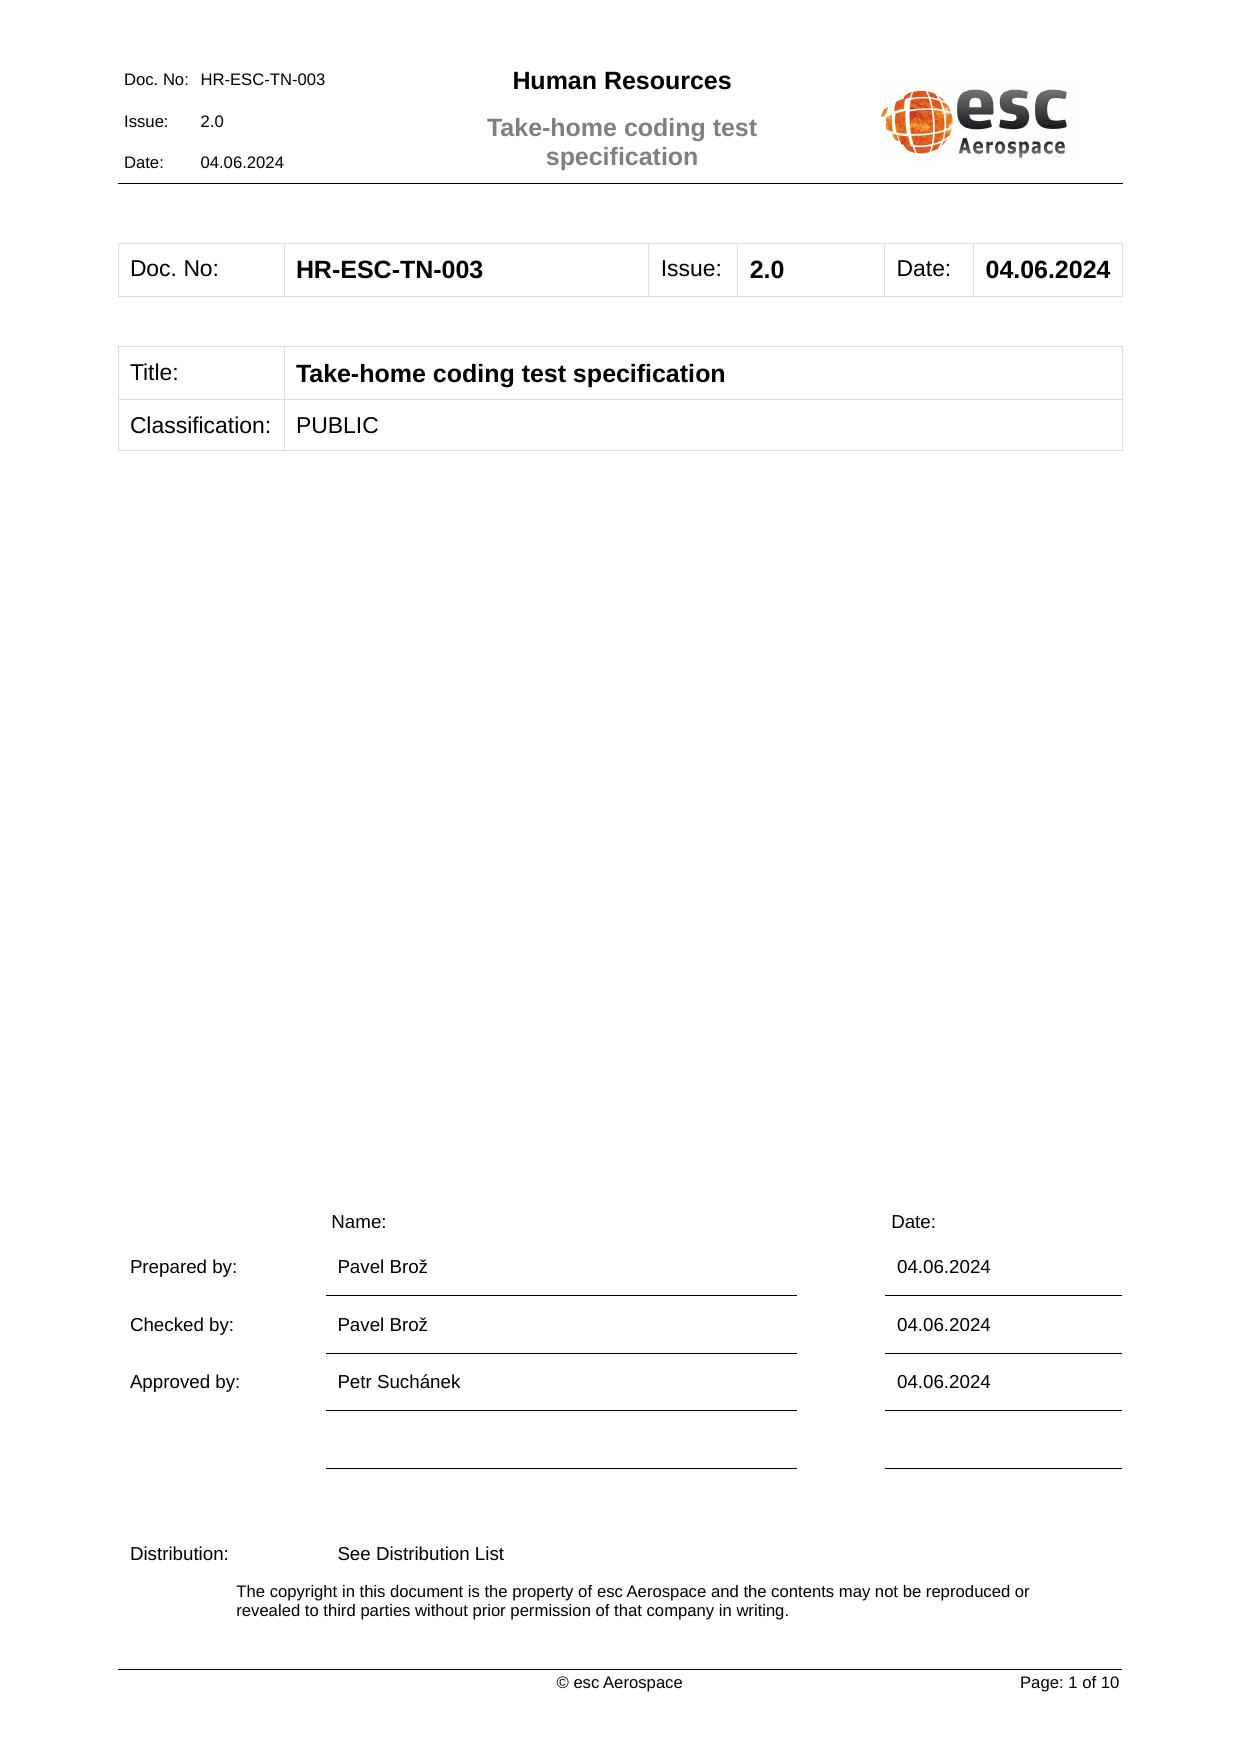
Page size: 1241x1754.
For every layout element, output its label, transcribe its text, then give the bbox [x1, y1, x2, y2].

table_cell Pavel Brož [326, 1296, 797, 1352]
table_cell [326, 1411, 797, 1468]
table_cell [885, 1411, 1122, 1468]
text The copyright in this document is the property of esc Aerospace and the contents may not be reproduced or revealed to third parties without prior permission of that company in writing. [236, 1582, 1063, 1620]
table_cell Prepared by: [118, 1238, 326, 1295]
table_cell [797, 1525, 885, 1582]
table_header Name: [326, 1205, 797, 1238]
table_header [118, 1205, 326, 1238]
table_header Date: [885, 244, 973, 296]
table_cell Petr Suchánek [326, 1354, 797, 1410]
table_header Doc. No: [119, 244, 284, 296]
table_cell [797, 1238, 885, 1295]
table_cell [797, 1353, 885, 1410]
table_cell [326, 1469, 797, 1525]
table_cell [885, 1525, 1122, 1582]
table_cell Distribution: [118, 1525, 326, 1582]
table_cell Approved by: [118, 1353, 326, 1410]
table_cell Title: [119, 347, 284, 399]
table_header 2.0 [738, 244, 884, 296]
table_header HR-ESC-TN-003 [285, 244, 648, 296]
table_cell [118, 1468, 326, 1525]
table_cell PUBLIC [285, 400, 1122, 450]
table_cell [797, 1468, 885, 1525]
table_cell [118, 297, 1122, 346]
table_cell [885, 1469, 1122, 1525]
table_header Date: [885, 1205, 1122, 1238]
table_cell 04.06.2024 [885, 1354, 1122, 1410]
table_cell 04.06.2024 [885, 1296, 1122, 1352]
table_cell See Distribution List [326, 1525, 797, 1582]
table_cell Checked by: [118, 1295, 326, 1352]
table_header 04.06.2024 [974, 244, 1122, 296]
table_header [797, 1205, 885, 1238]
table_cell [797, 1410, 885, 1468]
table_cell Pavel Brož [326, 1238, 797, 1295]
table_header Issue: [649, 244, 737, 296]
table_cell [797, 1295, 885, 1352]
table_cell Take-home coding test specification [285, 347, 1122, 399]
table_cell [118, 1410, 326, 1468]
table_cell 04.06.2024 [885, 1238, 1122, 1295]
table_cell Classification: [119, 400, 284, 450]
